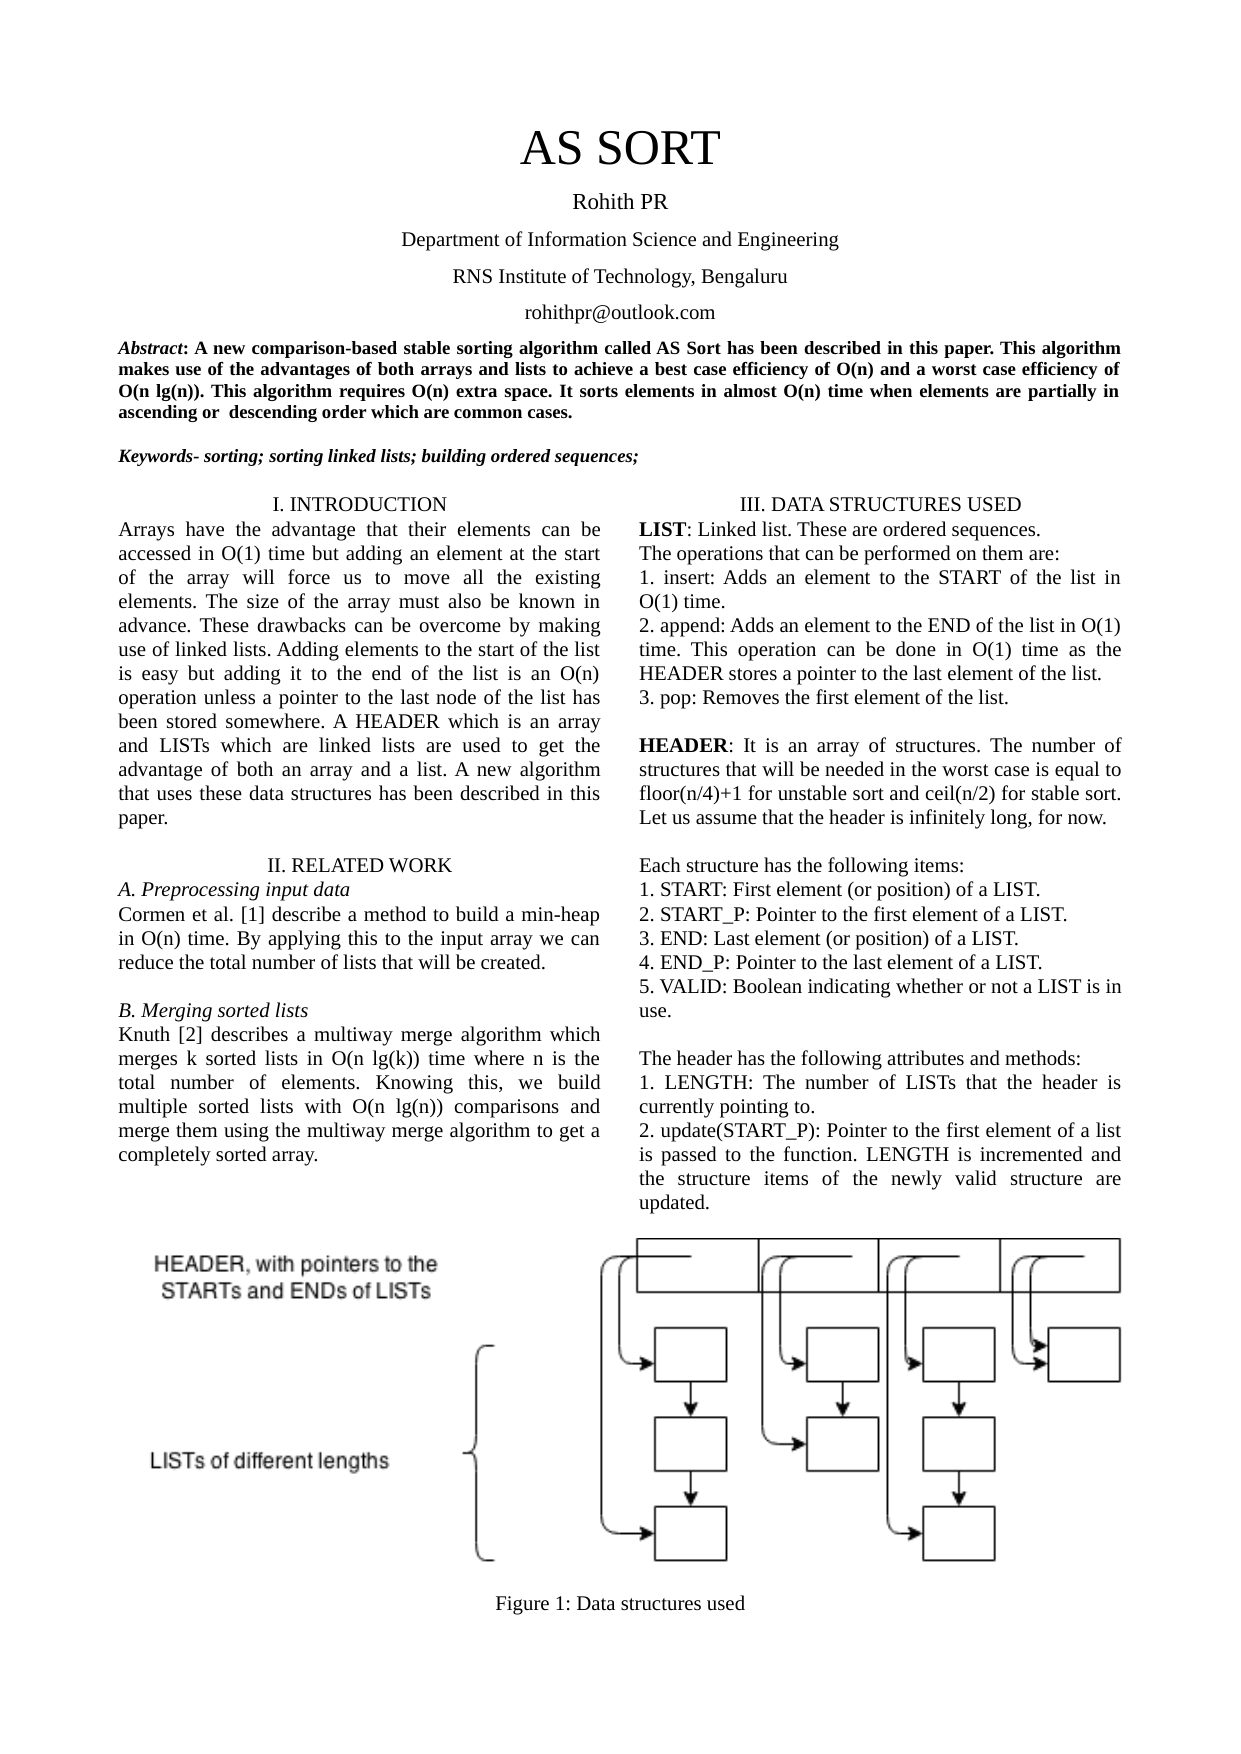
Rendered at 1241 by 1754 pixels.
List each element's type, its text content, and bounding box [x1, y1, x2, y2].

text Abstract: A new comparison-based stable sorting algorithm called AS Sort has been described in this paper. This algorithm makes use of the advantages of both arrays and lists to achieve a best case efficiency of O(n) and a worst case efficiency of O(n lg(n)). This algorithm requires O(n) extra space. It sorts elements in almost O(n) time when elements are partially in ascending or descending order which are common cases. [118, 337, 1122, 423]
text 1. LENGTH: The number of LISTs that the header is currently pointing to. [639, 1070, 1122, 1118]
text 4. END_P: Pointer to the last element of a LIST. [639, 949, 1122, 974]
title Department of Information Science and Engineering [118, 227, 1122, 251]
text 2. append: Adds an element to the END of the list in O(1) time. This operation can be done in O(1) time as the HEADER stores a pointer to the last element of the list. [639, 613, 1122, 685]
picture [118, 1238, 1123, 1567]
text Figure 1: Data structures used [118, 1591, 1122, 1615]
text 1. insert: Adds an element to the START of the list in O(1) time. [639, 564, 1122, 613]
text Cormen et al. [1] describe a method to build a min-heap in O(n) time. By applying this to the input array we can reduce the total number of lists that will be created. [118, 901, 601, 974]
title rohithpr@outlook.com [118, 300, 1122, 324]
text 2. update(START_P): Pointer to the first element of a list is passed to the function. LENGTH is incremented and the structure items of the newly valid structure are updated. [639, 1118, 1122, 1214]
text II. RELATED WORK [118, 853, 601, 877]
title AS SORT [118, 118, 1122, 176]
text I. INTRODUCTION [118, 492, 601, 516]
title Rohith PR [118, 188, 1122, 214]
text A. Preprocessing input data [118, 877, 601, 901]
text Each structure has the following items: [639, 853, 1122, 877]
text The header has the following attributes and methods: [639, 1046, 1122, 1070]
text Arrays have the advantage that their elements can be accessed in O(1) time but adding an element at the start of the array will force us to move all the existing elements. The size of the array must also be known in advance. These drawbacks can be overcome by making use of linked lists. Adding elements to the start of the list is easy but adding it to the end of the list is an O(n) operation unless a pointer to the last node of the list has been stored somewhere. A HEADER which is an array and LISTs which are linked lists are used to get the advantage of both an array and a list. A new algorithm that uses these data structures has been described in this paper. [118, 516, 601, 829]
text The operations that can be performed on them are: [639, 541, 1122, 564]
text 3. pop: Removes the first element of the list. [639, 685, 1122, 709]
text B. Merging sorted lists [118, 998, 601, 1022]
text Knuth [2] describes a multiway merge algorithm which merges k sorted lists in O(n lg(k)) time where n is the total number of elements. Knowing this, we build multiple sorted lists with O(n lg(n)) comparisons and merge them using the multiway merge algorithm to get a completely sorted array. [118, 1022, 601, 1166]
text Keywords- sorting; sorting linked lists; building ordered sequences; [118, 444, 1122, 466]
text 1. START: First element (or position) of a LIST. [639, 877, 1122, 901]
text HEADER: It is an array of structures. The number of structures that will be needed in the worst case is equal to floor(n/4)+1 for unstable sort and ceil(n/2) for stable sort. Let us assume that the header is infinitely long, for now. [639, 733, 1122, 829]
text 5. VALID: Boolean indicating whether or not a LIST is in use. [639, 974, 1122, 1022]
text LIST: Linked list. These are ordered sequences. [639, 516, 1122, 541]
text 2. START_P: Pointer to the first element of a LIST. [639, 901, 1122, 926]
title RNS Institute of Technology, Bengaluru [118, 263, 1122, 288]
text III. DATA STRUCTURES USED [639, 492, 1122, 516]
text 3. END: Last element (or position) of a LIST. [639, 926, 1122, 949]
